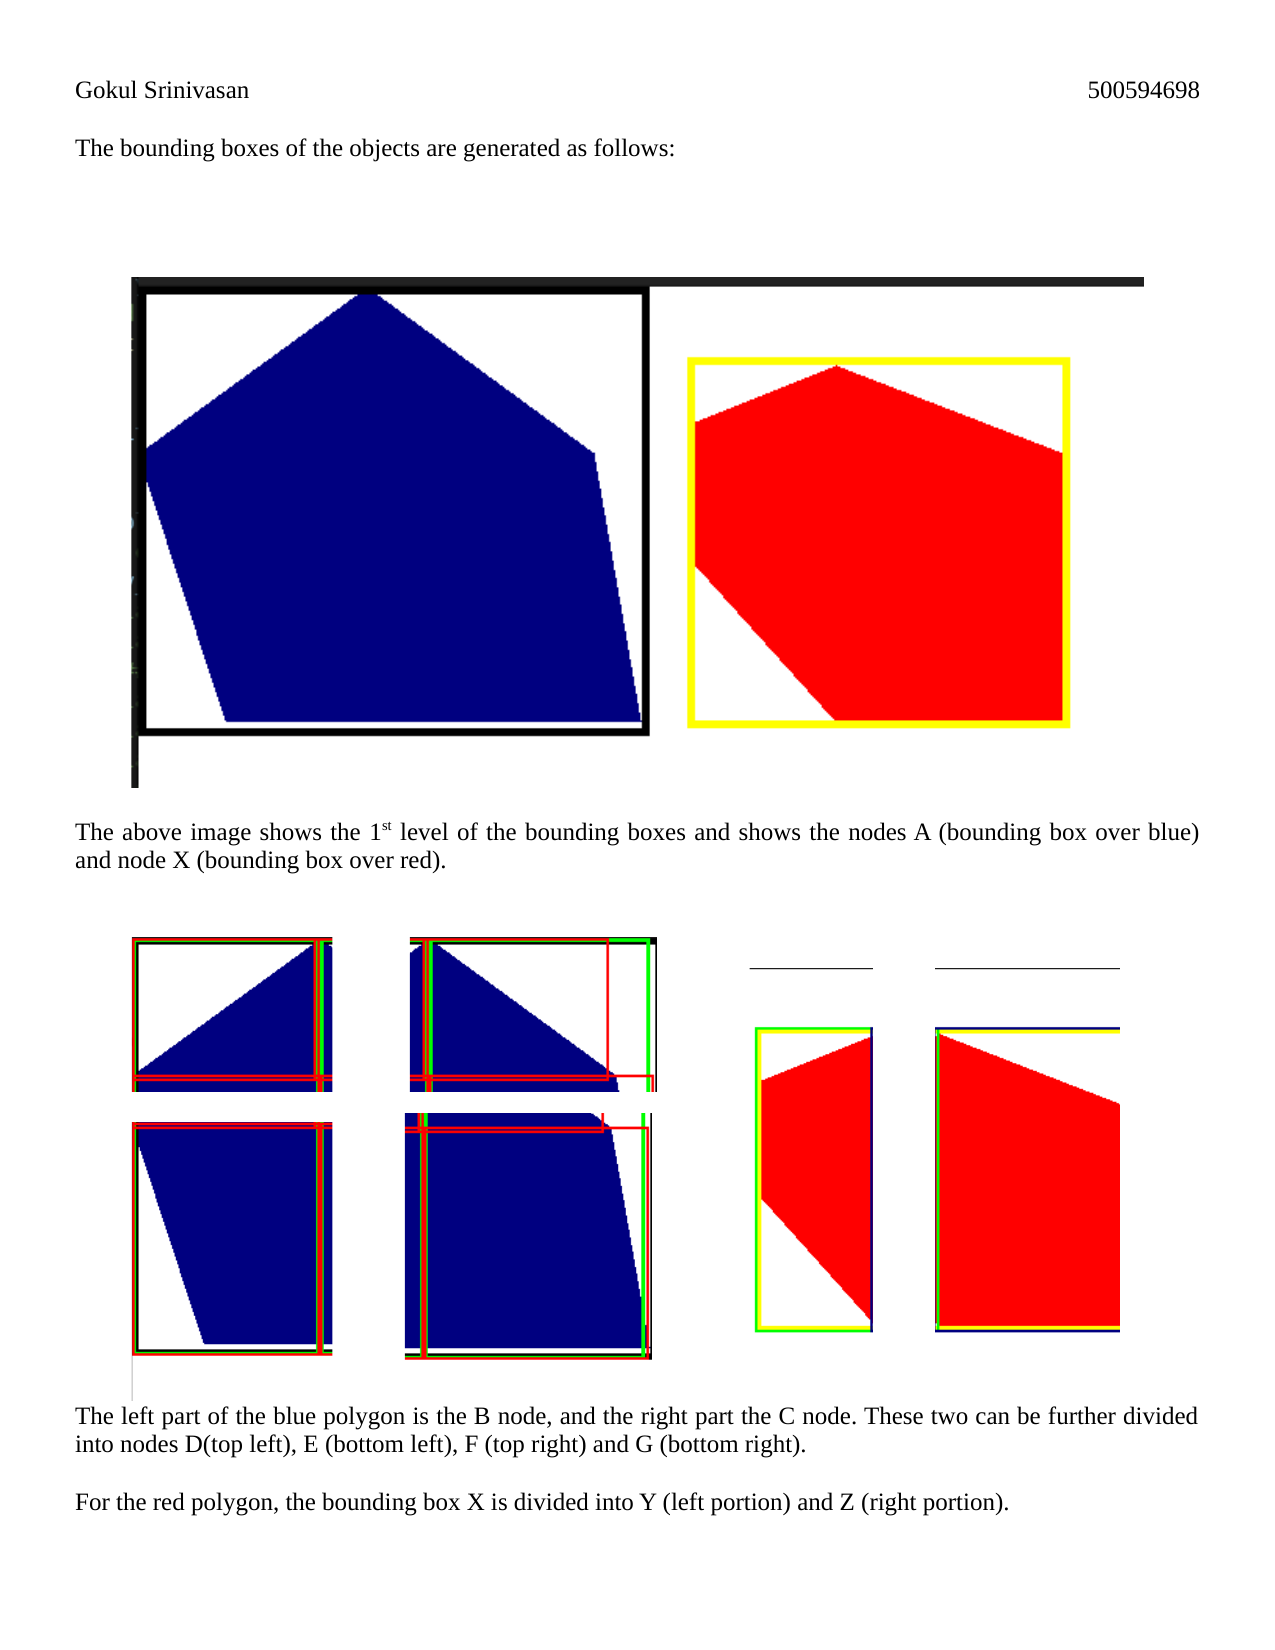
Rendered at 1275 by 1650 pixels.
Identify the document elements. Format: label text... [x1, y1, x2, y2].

picture [131, 1122, 333, 1401]
text For the red polygon, the bounding box X is divided into Y (left portion) and Z (right portion). [75, 1487, 1200, 1516]
picture [935, 968, 1120, 1384]
picture [409, 937, 657, 1092]
picture [404, 1113, 652, 1361]
picture [131, 937, 333, 1092]
picture [749, 968, 873, 1384]
text The bounding boxes of the objects are generated as follows: [75, 133, 1200, 162]
picture [131, 277, 1144, 788]
text The above image shows the 1st level of the bounding boxes and shows the nodes A (bounding box over blue) and node X (bounding box over red). [75, 817, 1200, 874]
text The left part of the blue polygon is the B node, and the right part the C node. These two can be further divided into nodes D(top left), E (bottom left), F (top right) and G (bottom right). [75, 932, 1200, 1458]
